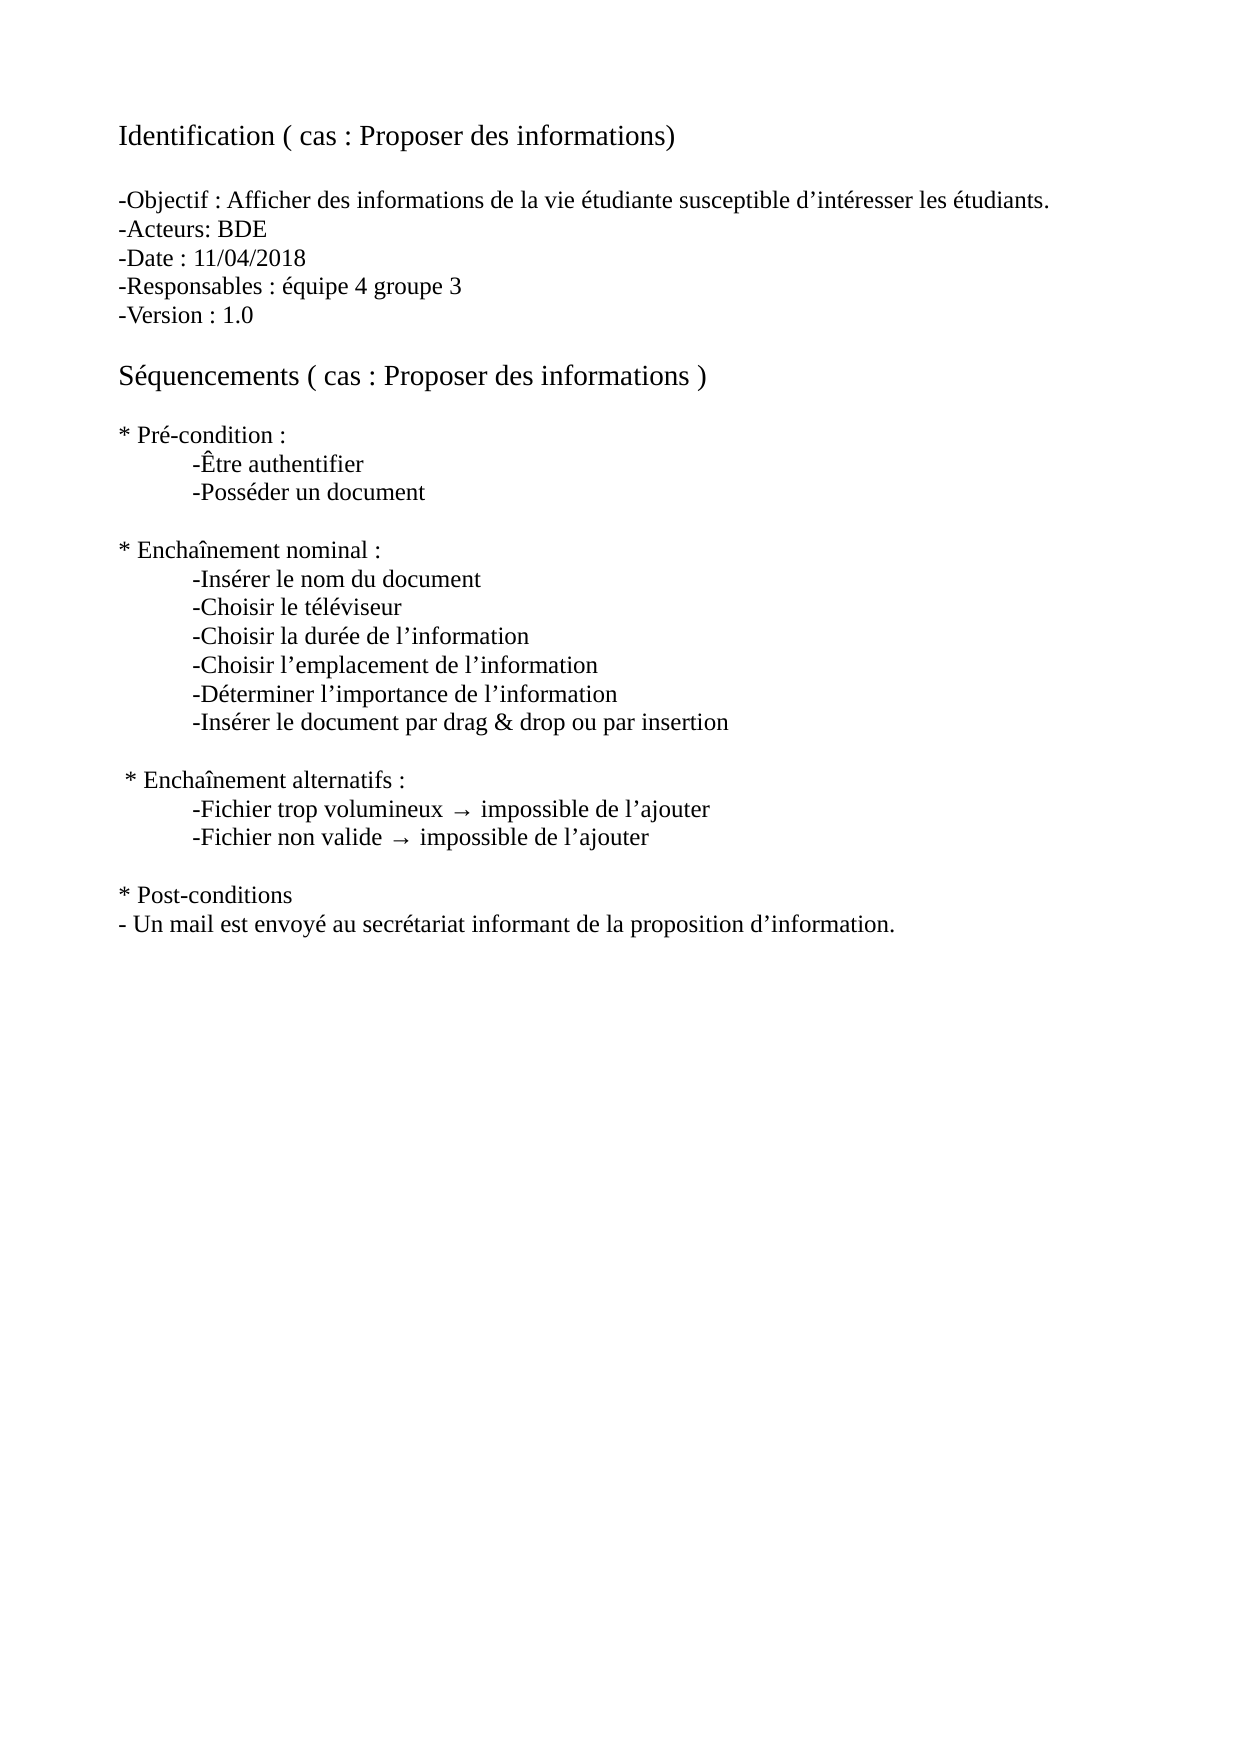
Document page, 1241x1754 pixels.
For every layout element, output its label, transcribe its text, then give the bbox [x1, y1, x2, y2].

text -Date : 11/04/2018 [118, 243, 1122, 271]
text -Responsables : équipe 4 groupe 3 [118, 271, 1122, 300]
text -Objectif : Afficher des informations de la vie étudiante susceptible d’intéresser les étudiants. [118, 185, 1122, 214]
text -Posséder un document [118, 477, 1122, 506]
text -Déterminer l’importance de l’information [118, 679, 1122, 707]
text * Pré-condition : [118, 420, 1122, 449]
text * Enchaînement nominal : [118, 535, 1122, 564]
text * Enchaînement alternatifs : [118, 765, 1122, 794]
text Identification ( cas : Proposer des informations) [118, 118, 1122, 152]
text -Fichier non valide → impossible de l’ajouter [118, 822, 1122, 851]
text -Fichier trop volumineux → impossible de l’ajouter [118, 794, 1122, 822]
text - Un mail est envoyé au secrétariat informant de la proposition d’information. [118, 909, 1122, 937]
text Séquencements ( cas : Proposer des informations ) [118, 358, 1122, 391]
text -Choisir la durée de l’information [118, 621, 1122, 650]
text -Acteurs: BDE [118, 214, 1122, 243]
text -Version : 1.0 [118, 300, 1122, 329]
text -Être authentifier [118, 449, 1122, 477]
text * Post-conditions [118, 880, 1122, 909]
text -Insérer le document par drag & drop ou par insertion [118, 707, 1122, 736]
text -Choisir l’emplacement de l’information [118, 650, 1122, 679]
text -Choisir le téléviseur [118, 592, 1122, 621]
text -Insérer le nom du document [118, 564, 1122, 592]
